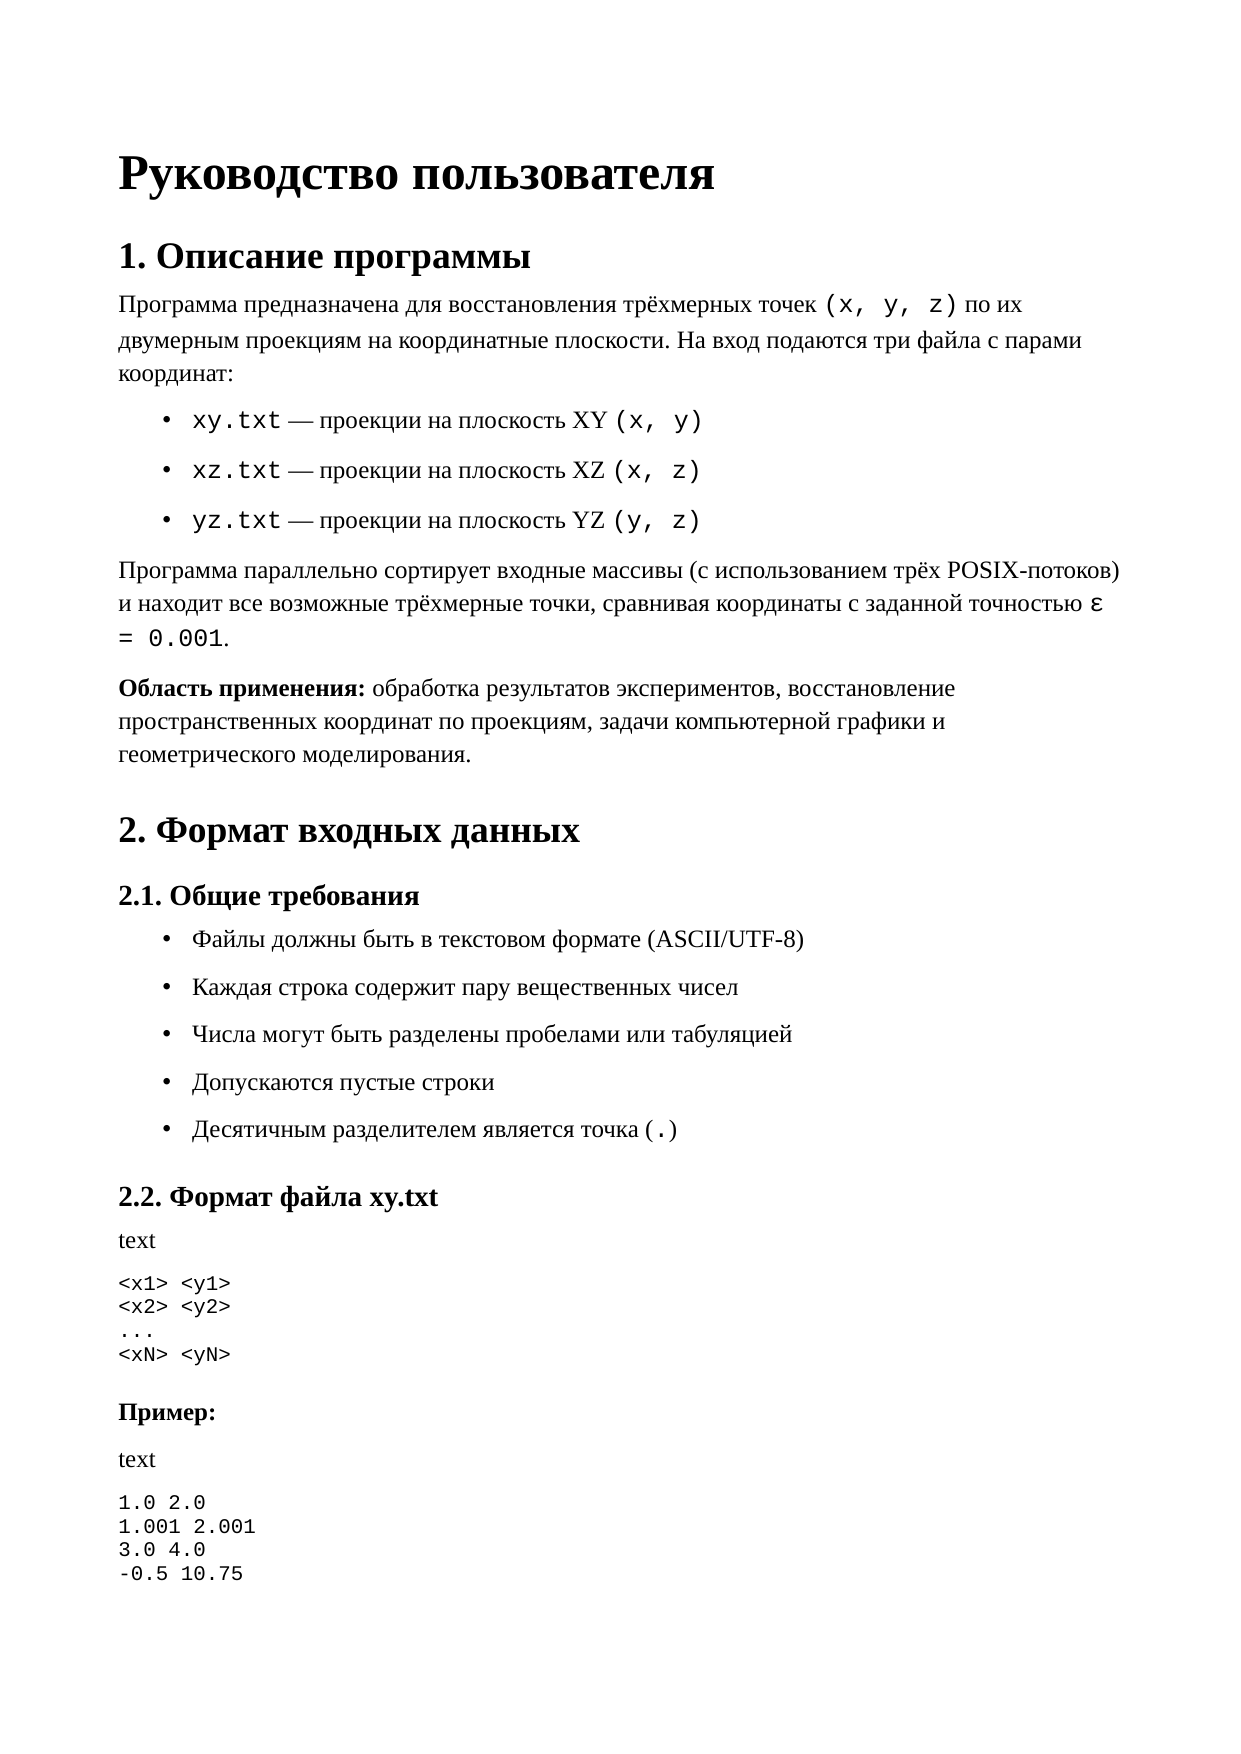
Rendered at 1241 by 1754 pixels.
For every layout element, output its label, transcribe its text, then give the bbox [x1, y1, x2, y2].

subtitle 1. Описание программы [118, 234, 1122, 277]
list Файлы должны быть в текстовом формате (ASCII/UTF-8) [162, 924, 1122, 953]
list Допускаются пустые строки [162, 1067, 1122, 1096]
text <x1> <y1> [118, 1273, 1122, 1296]
text 3.0 4.0 [118, 1539, 1122, 1563]
subtitle 2.2. Формат файла xy.txt [118, 1179, 1122, 1213]
text ... [118, 1320, 1122, 1344]
list Числа могут быть разделены пробелами или табуляцией [162, 1019, 1122, 1048]
subtitle 2.1. Общие требования [118, 878, 1122, 912]
list xz.txt — проекции на плоскость XZ (x, z) [162, 455, 1122, 486]
text Программа предназначена для восстановления трёхмерных точек (x, y, z) по их двумерным проекциям на координатные плоскости. На вход подаются три файла с парами координат: [118, 289, 1122, 386]
subtitle 2. Формат входных данных [118, 808, 1122, 851]
text 1.0 2.0 [118, 1492, 1122, 1516]
text text [118, 1225, 1122, 1254]
text text [118, 1444, 1122, 1473]
list xy.txt — проекции на плоскость XY (x, y) [162, 405, 1122, 436]
text -0.5 10.75 [118, 1563, 1122, 1587]
text Область применения: обработка результатов экспериментов, восстановление пространственных координат по проекциям, задачи компьютерной графики и геометрического моделирования. [118, 673, 1122, 768]
list yz.txt — проекции на плоскость YZ (y, z) [162, 505, 1122, 536]
list Десятичным разделителем является точка (.) [162, 1114, 1122, 1145]
text <x2> <y2> [118, 1296, 1122, 1320]
subtitle Руководство пользователя [118, 143, 1122, 201]
list Каждая строка содержит пару вещественных чисел [162, 972, 1122, 1001]
text 1.001 2.001 [118, 1516, 1122, 1539]
text <xN> <yN> [118, 1344, 1122, 1367]
text Программа параллельно сортирует входные массивы (с использованием трёх POSIX-потоков) и находит все возможные трёхмерные точки, сравнивая координаты с заданной точностью ε = 0.001. [118, 555, 1122, 654]
text Пример: [118, 1397, 1122, 1426]
